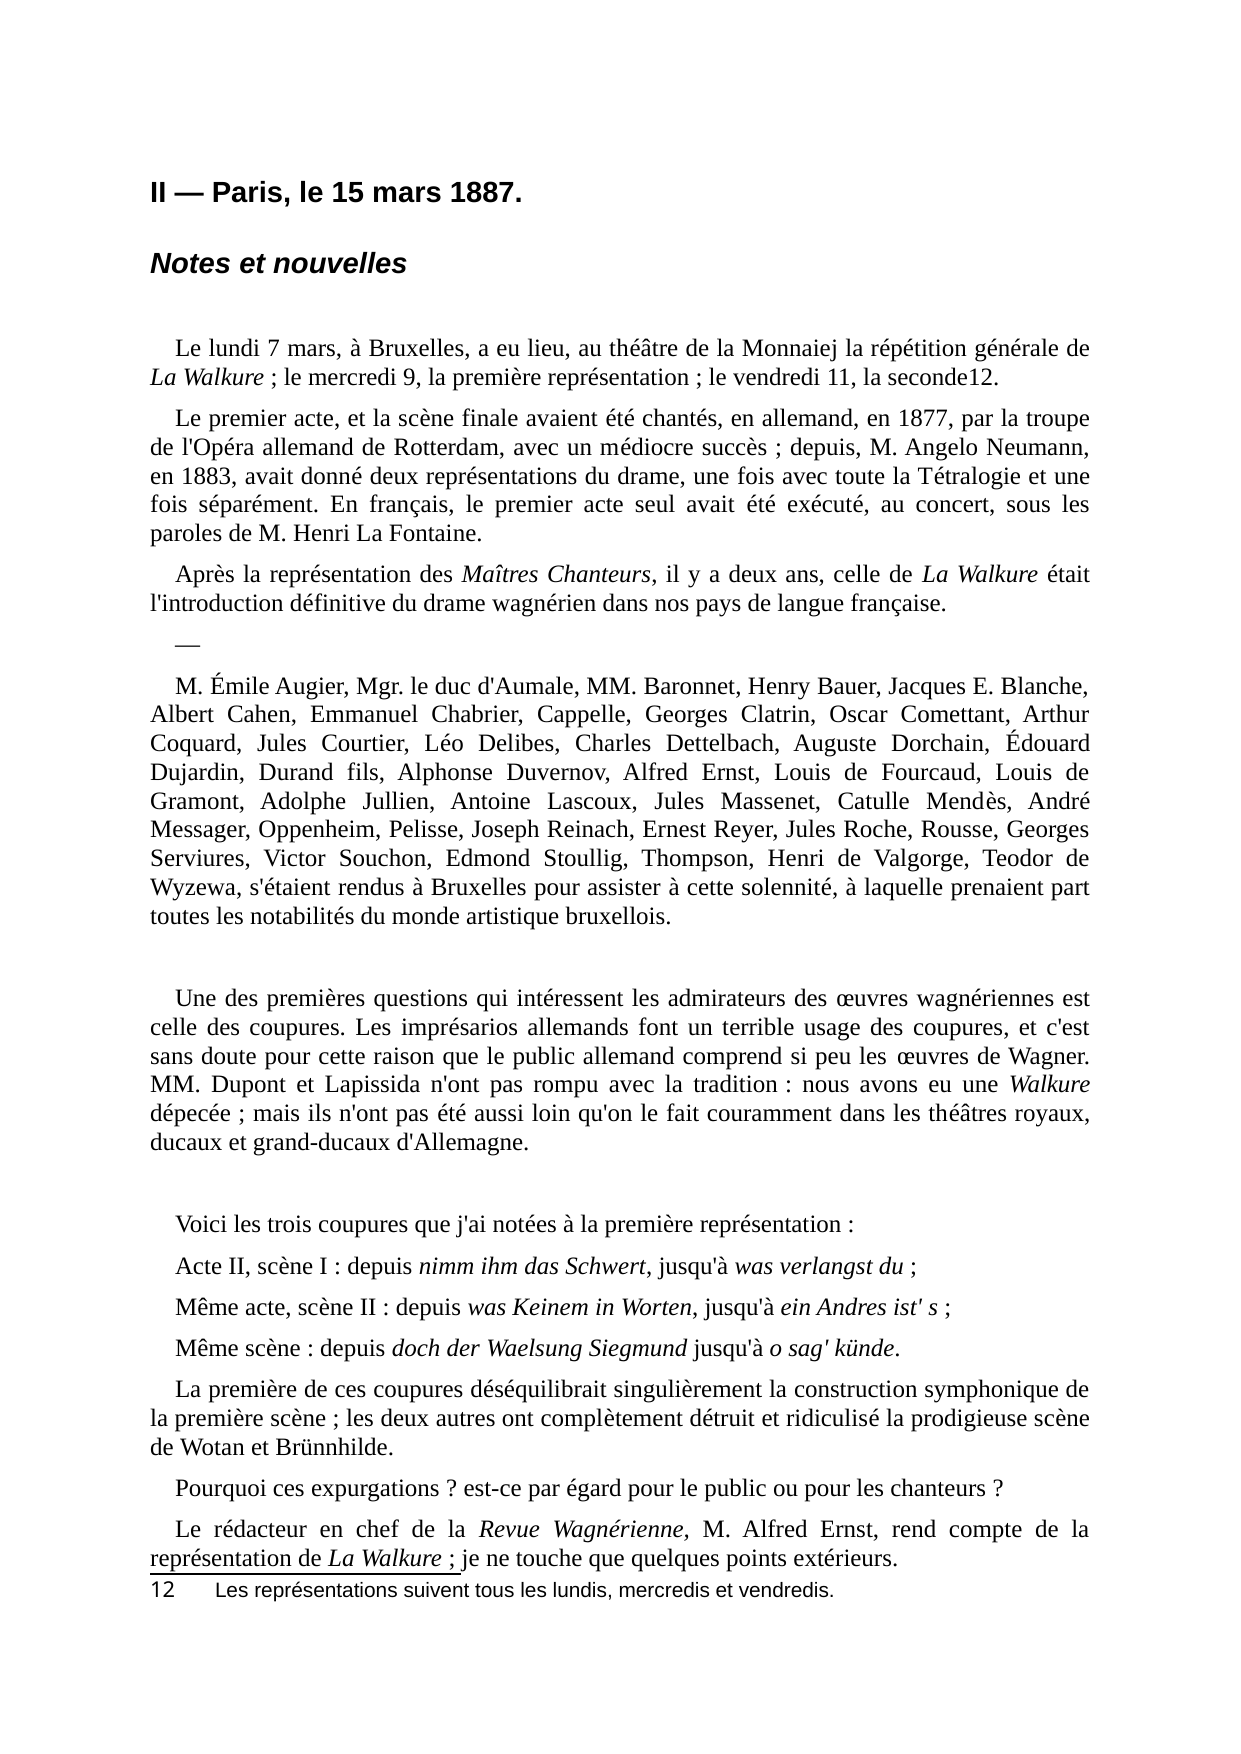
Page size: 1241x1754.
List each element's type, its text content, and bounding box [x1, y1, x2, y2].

text Voici les trois coupures que j'ai notées à la première représentation : [150, 1209, 1090, 1238]
subtitle II — Paris, le 15 mars 1887. [150, 175, 1090, 208]
text Acte II, scène I : depuis nimm ihm das Schwert, jusqu'à was verlangst du ; [150, 1251, 1090, 1279]
text Même acte, scène II : depuis was Keinem in Worten, jusqu'à ein Andres ist' s ; [150, 1292, 1090, 1321]
text Les représentations suivent tous les lundis, mercredis et vendredis. [150, 1574, 1090, 1604]
subtitle Notes et nouvelles [150, 246, 1090, 279]
text Pourquoi ces expurgations ? est-ce par égard pour le public ou pour les chanteurs ? [150, 1473, 1090, 1502]
text Après la représentation des Maîtres Chanteurs, il y a deux ans, celle de La Walkure était l'introduction définitive du drame wagnérien dans nos pays de langue française. [150, 559, 1090, 617]
text M. Émile Augier, Mgr. le duc d'Aumale, MM. Baronnet, Henry Bauer, Jacques E. Blanche, Albert Cahen, Emmanuel Chabrier, Cappelle, Georges Clatrin, Oscar Comettant, Arthur Coquard, Jules Courtier, Léo Delibes, Charles Dettelbach, Auguste Dorchain, Édouard Dujardin, Durand fils, Alphonse Duvernov, Alfred Ernst, Louis de Fourcaud, Louis de Gramont, Adolphe Jullien, Antoine Lascoux, Jules Massenet, Catulle Mendès, André Messager, Oppenheim, Pelisse, Joseph Reinach, Ernest Reyer, Jules Roche, Rousse, Georges Serviures, Victor Souchon, Edmond Stoullig, Thompson, Henri de Valgorge, Teodor de Wyzewa, s'étaient rendus à Bruxelles pour assister à cette solennité, à laquelle prenaient part toutes les notabilités du monde artistique bruxellois. [150, 671, 1090, 929]
text Le premier acte, et la scène finale avaient été chantés, en allemand, en 1877, par la troupe de l'Opéra allemand de Rotterdam, avec un médiocre succès ; depuis, M. Angelo Neumann, en 1883, avait donné deux représentations du drame, une fois avec toute la Tétralogie et une fois séparément. En français, le premier acte seul avait été exécuté, au concert, sous les paroles de M. Henri La Fontaine. [150, 403, 1090, 547]
text Le rédacteur en chef de la Revue Wagnérienne, M. Alfred Ernst, rend compte de la représentation de La Walkure ; je ne touche que quelques points extérieurs. [150, 1514, 1090, 1572]
text La première de ces coupures déséquilibrait singulièrement la construction symphonique de la première scène ; les deux autres ont complètement détruit et ridiculisé la prodigieuse scène de Wotan et Brünnhilde. [150, 1374, 1090, 1461]
text Même scène : depuis doch der Waelsung Siegmund jusqu'à o sag' künde. [150, 1333, 1090, 1362]
text Une des premières questions qui intéressent les admirateurs des œuvres wagnériennes est celle des coupures. Les imprésarios allemands font un terrible usage des coupures, et c'est sans doute pour cette raison que le public allemand comprend si peu les œuvres de Wagner. MM. Dupont et Lapissida n'ont pas rompu avec la tradition : nous avons eu une Walkure dépecée ; mais ils n'ont pas été aussi loin qu'on le fait couramment dans les théâtres royaux, ducaux et grand-ducaux d'Allemagne. [150, 983, 1090, 1156]
text Le lundi 7 mars, à Bruxelles, a eu lieu, au théâtre de la Monnaie la répétition générale de La Walkure ; le mercredi 9, la première représentation ; le vendredi 11, la seconde. [150, 333, 1090, 391]
text — [150, 629, 1090, 658]
